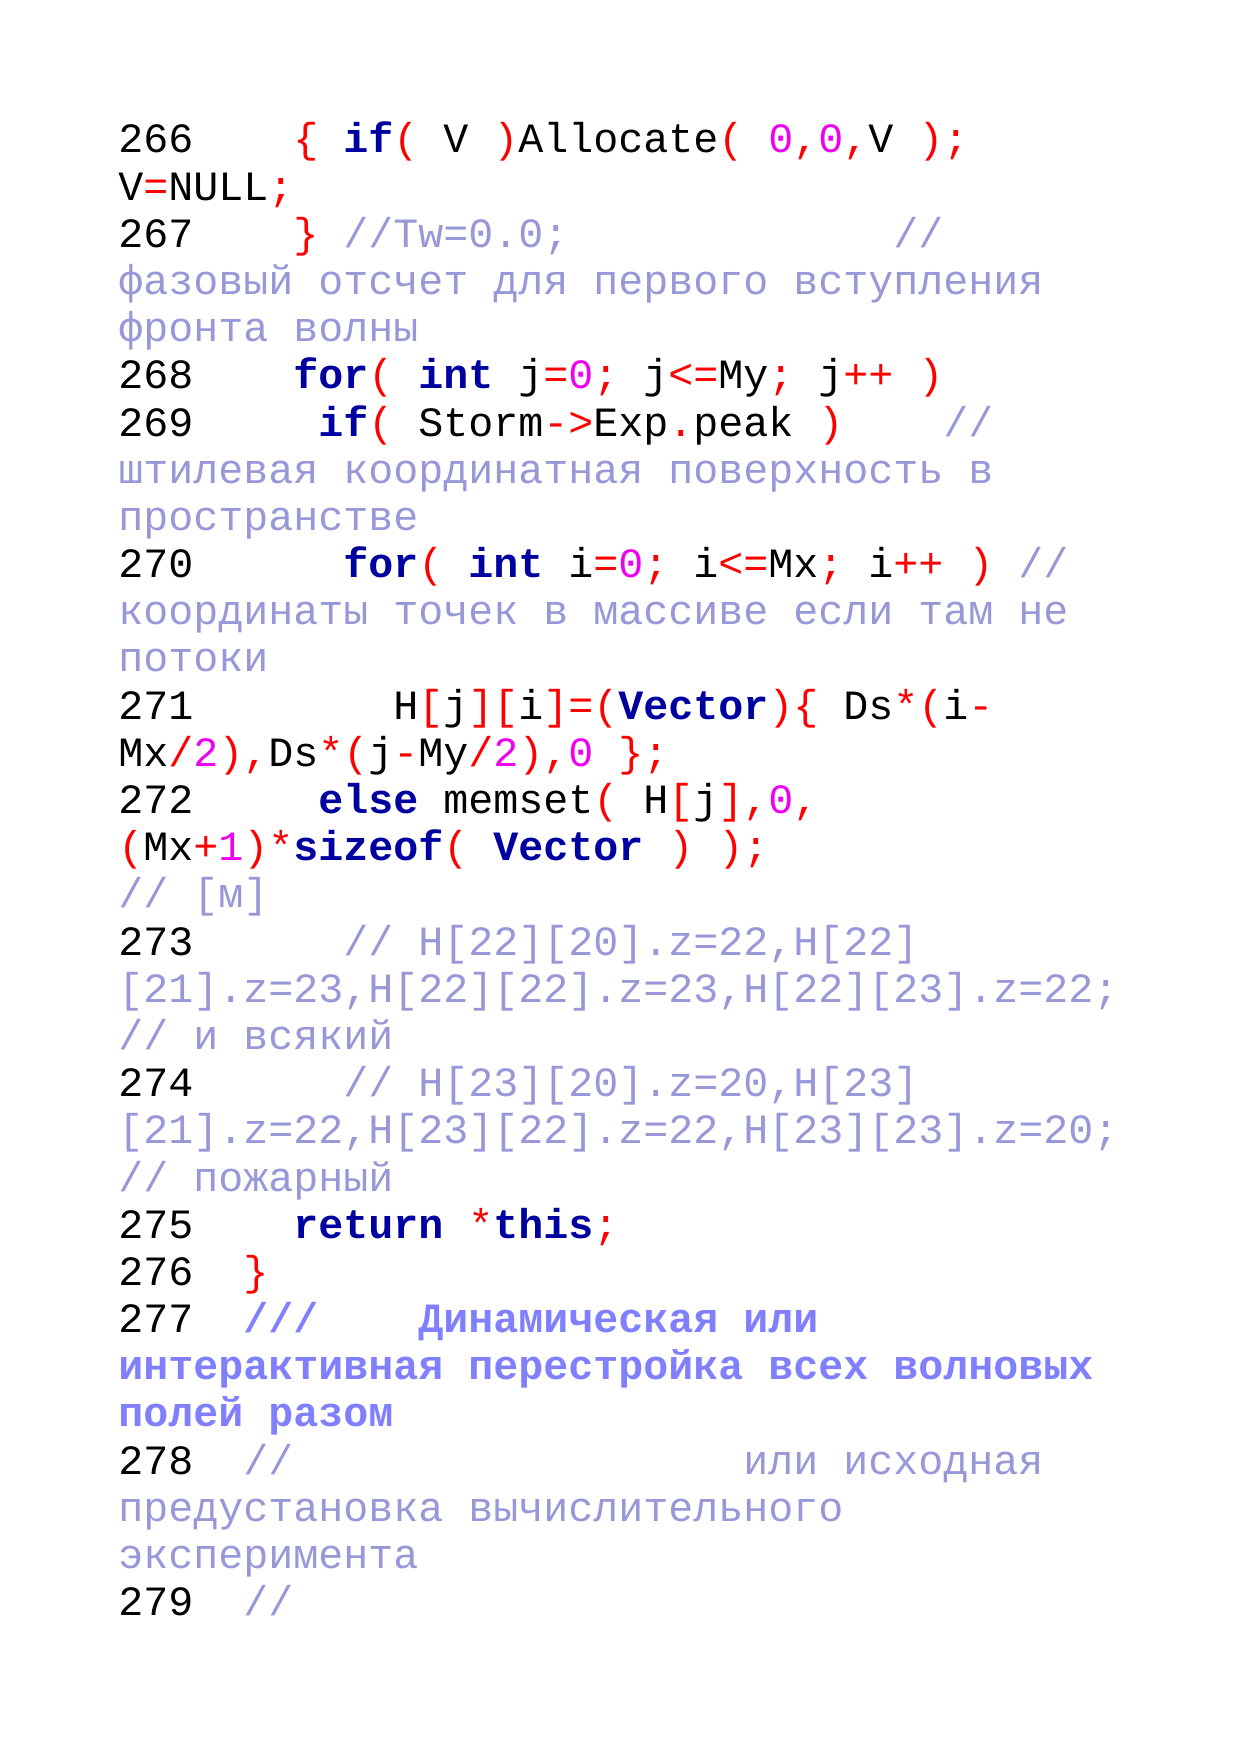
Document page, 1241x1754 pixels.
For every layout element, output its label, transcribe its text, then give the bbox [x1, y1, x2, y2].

subtitle 266 { if( V )Allocate( 0,0,V ); V=NULL; [118, 118, 1122, 212]
subtitle 268 for( int j=0; j<=My; j++ ) [768, 354, 818, 401]
subtitle 269 if( Storm->Exp.peak ) // штилевая координатная поверхность в пространстве [118, 401, 1122, 543]
subtitle 272 else memset( H[j],0,(Mx+1)*sizeof( Vector ) ); // [м] [118, 779, 1122, 920]
subtitle 279 // [118, 1581, 1122, 1628]
subtitle 275 return *this; [118, 1203, 1122, 1251]
subtitle 268 for( int j=0; j<=My; j++ ) [118, 354, 518, 401]
subtitle 271 H[j][i]=(Vector){ Ds*(i-Mx/2),Ds*(j-My/2),0 }; [118, 684, 443, 779]
subtitle 271 H[j][i]=(Vector){ Ds*(i-Mx/2),Ds*(j-My/2),0 }; [468, 684, 1122, 779]
subtitle 277 /// Динамическая или интерактивная перестройка всех волновых полей разом [118, 1298, 1122, 1439]
subtitle 268 for( int j=0; j<=My; j++ ) [843, 354, 1122, 401]
subtitle 278 // или исходная предустановка вычислительного эксперимента [118, 1439, 1122, 1581]
subtitle 267 } //Tw=0.0; // фазовый отсчет для первого вступления фронта волны [118, 212, 1122, 354]
subtitle 273 // H[22][20].z=22,H[22][21].z=23,H[22][22].z=23,H[22][23].z=22; // и всякий [118, 920, 1122, 1062]
subtitle 276 } [118, 1251, 1122, 1298]
subtitle 274 // H[23][20].z=20,H[23][21].z=22,H[23][22].z=22,H[23][23].z=20; // пожарный [118, 1062, 1122, 1203]
subtitle 268 for( int j=0; j<=My; j++ ) [543, 354, 643, 401]
subtitle 268 for( int j=0; j<=My; j++ ) [668, 354, 718, 401]
subtitle 270 for( int i=0; i<=Mx; i++ ) // координаты точек в массиве если там не потоки [118, 543, 1122, 684]
